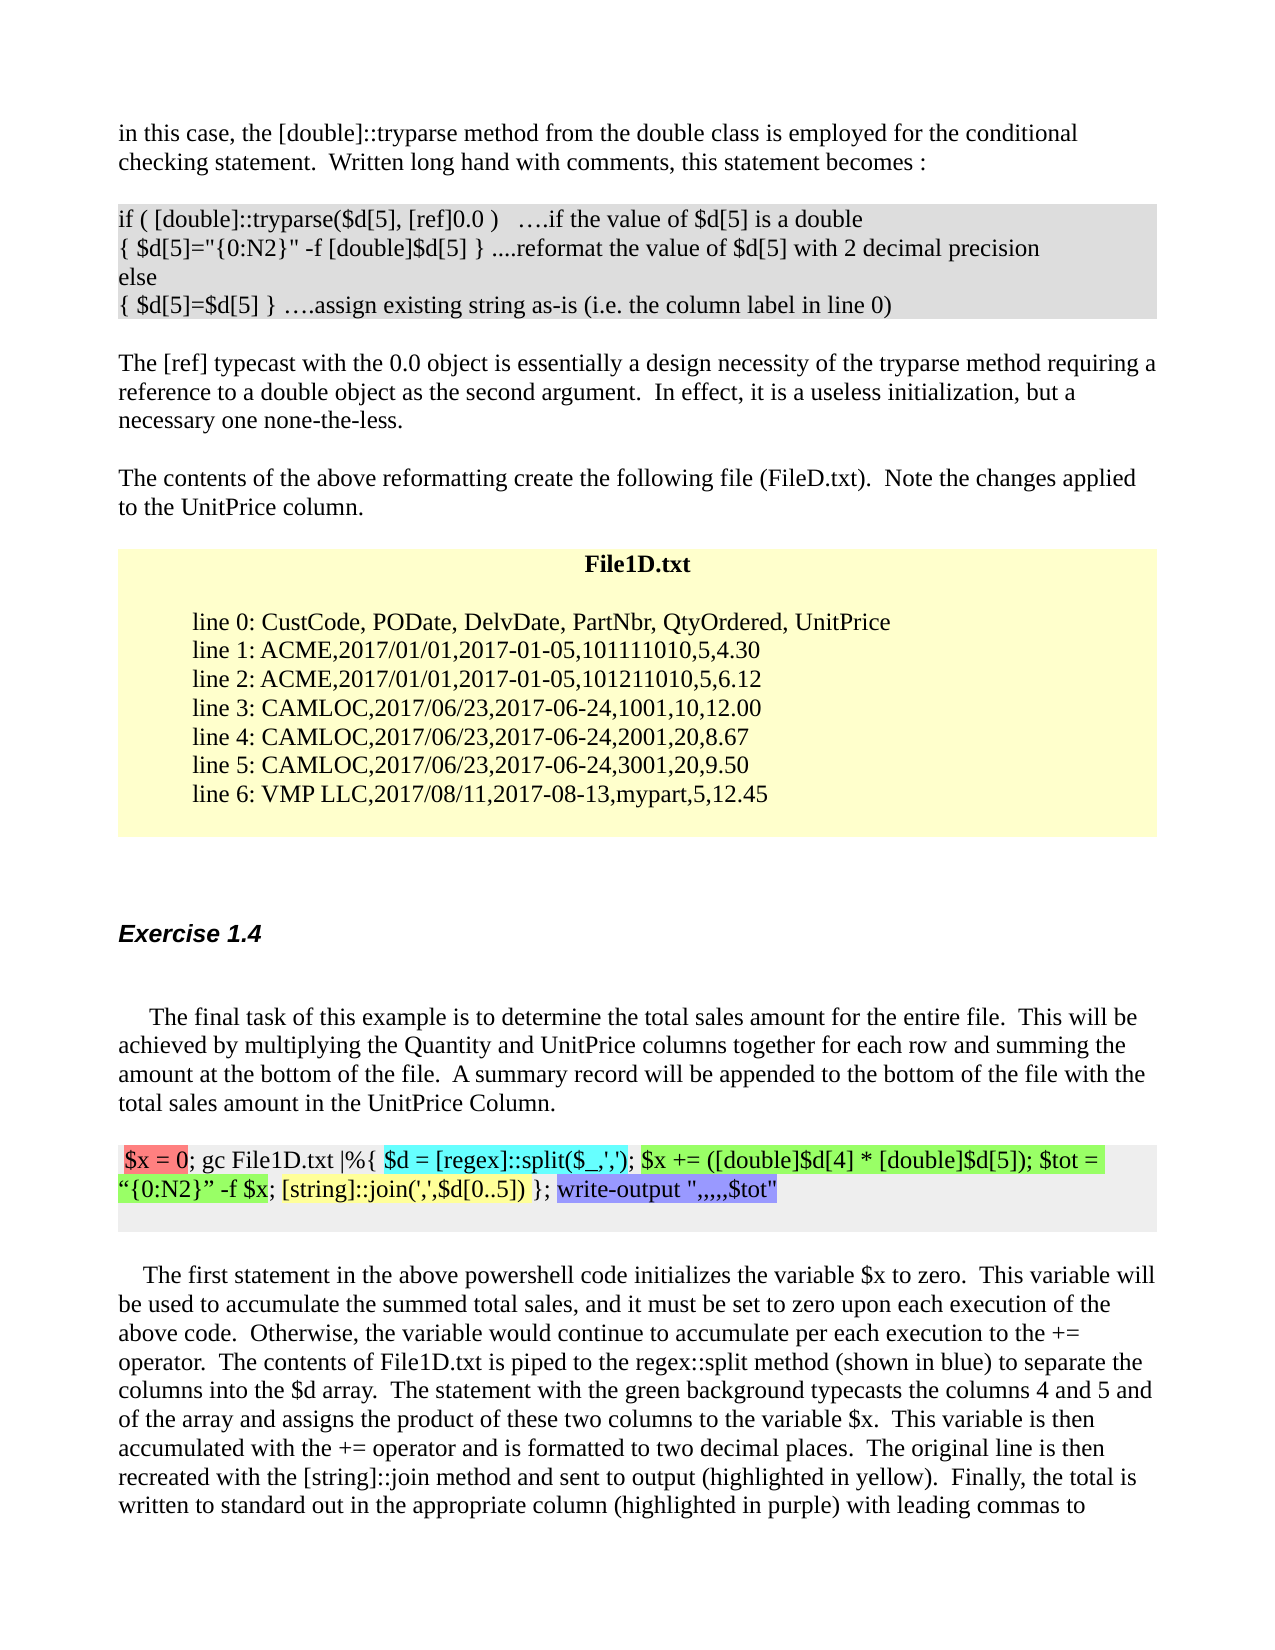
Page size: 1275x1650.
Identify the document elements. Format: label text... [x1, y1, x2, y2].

text in this case, the [double]::tryparse method from the double class is employed for the conditional checking statement. Written long hand with comments, this statement becomes : [118, 118, 1157, 176]
text line 0: CustCode, PODate, DelvDate, PartNbr, QtyOrdered, UnitPrice [118, 607, 1157, 636]
text line 6: VMP LLC,2017/08/11,2017-08-13,mypart,5,12.45 [118, 779, 1157, 808]
text The final task of this example is to determine the total sales amount for the entire file. This will be achieved by multiplying the Quantity and UnitPrice columns together for each row and summing the amount at the bottom of the file. A summary record will be appended to the bottom of the file with the total sales amount in the UnitPrice Column. [118, 1002, 1157, 1117]
text { $d[5]="{0:N2}" -f [double]$d[5] } ....reformat the value of $d[5] with 2 decimal precision [118, 233, 1157, 262]
text $x = 0; gc File1D.txt |%{ $d = [regex]::split($_,','); $x += ([double]$d[4] * [double]$d[5]); $tot = “{0:N2}” -f $x; [string]::join(',',$d[0..5]) }; write-output ",,,,,$tot" [118, 1145, 1157, 1203]
text line 5: CAMLOC,2017/06/23,2017-06-24,3001,20,9.50 [118, 751, 1157, 779]
text line 1: ACME,2017/01/01,2017-01-05,101111010,5,4.30 [118, 636, 1157, 664]
text { $d[5]=$d[5] } ….assign existing string as-is (i.e. the column label in line 0) [118, 291, 1157, 319]
text The contents of the above reformatting create the following file (FileD.txt). Note the changes applied to the UnitPrice column. [118, 463, 1157, 521]
text File1D.txt [118, 549, 1157, 578]
text line 4: CAMLOC,2017/06/23,2017-06-24,2001,20,8.67 [118, 722, 1157, 751]
text else [118, 262, 1157, 291]
text The [ref] typecast with the 0.0 object is essentially a design necessity of the tryparse method requiring a reference to a double object as the second argument. In effect, it is a useless initialization, but a necessary one none-the-less. [118, 348, 1157, 434]
subtitle Exercise 1.4 [118, 919, 1157, 948]
text The first statement in the above powershell code initializes the variable $x to zero. This variable will be used to accumulate the summed total sales, and it must be set to zero upon each execution of the above code. Otherwise, the variable would continue to accumulate per each execution to the += operator. The contents of File1D.txt is piped to the regex::split method (shown in blue) to separate the columns into the $d array. The statement with the green background typecasts the columns 4 and 5 and of the array and assigns the product of these two columns to the variable $x. This variable is then accumulated with the += operator and is formatted to two decimal places. The original line is then recreated with the [string]::join method and sent to output (highlighted in yellow). Finally, the total is written to standard out in the appropriate column (highlighted in purple) with leading commas to [118, 1260, 1157, 1519]
text if ( [double]::tryparse($d[5], [ref]0.0 ) ….if the value of $d[5] is a double [118, 204, 1157, 233]
text line 2: ACME,2017/01/01,2017-01-05,101211010,5,6.12 [118, 664, 1157, 693]
text line 3: CAMLOC,2017/06/23,2017-06-24,1001,10,12.00 [118, 693, 1157, 722]
